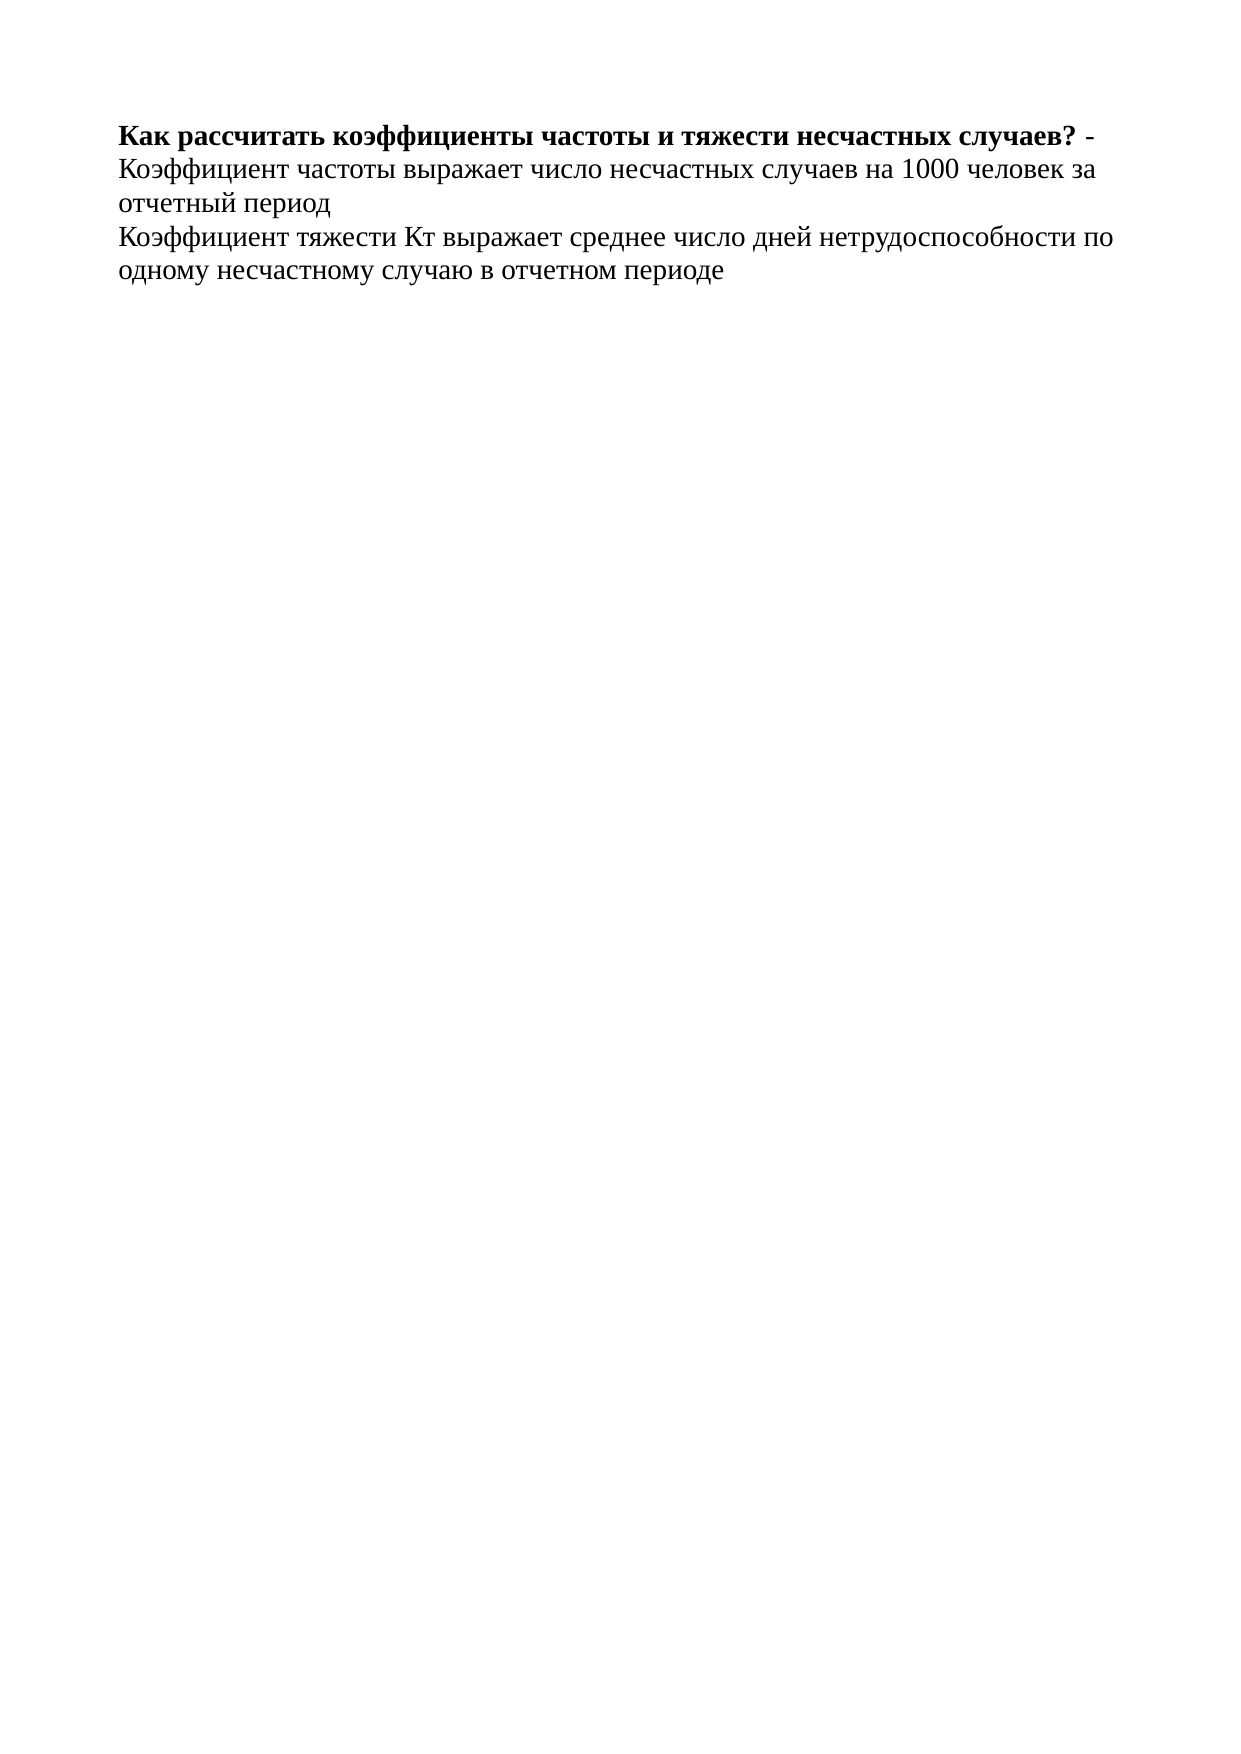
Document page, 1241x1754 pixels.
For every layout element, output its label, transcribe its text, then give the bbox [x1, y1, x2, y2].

text Коэффициент тяжести Кт выражает среднее число дней нетрудоспособности по одному несчастному случаю в отчетном периоде [118, 219, 1122, 286]
text Как рассчитать коэффициенты частоты и тяжести несчастных случаев? - [118, 118, 1122, 152]
text Коэффициент частоты выражает число несчастных случаев на 1000 человек за отчетный период [118, 152, 1122, 219]
